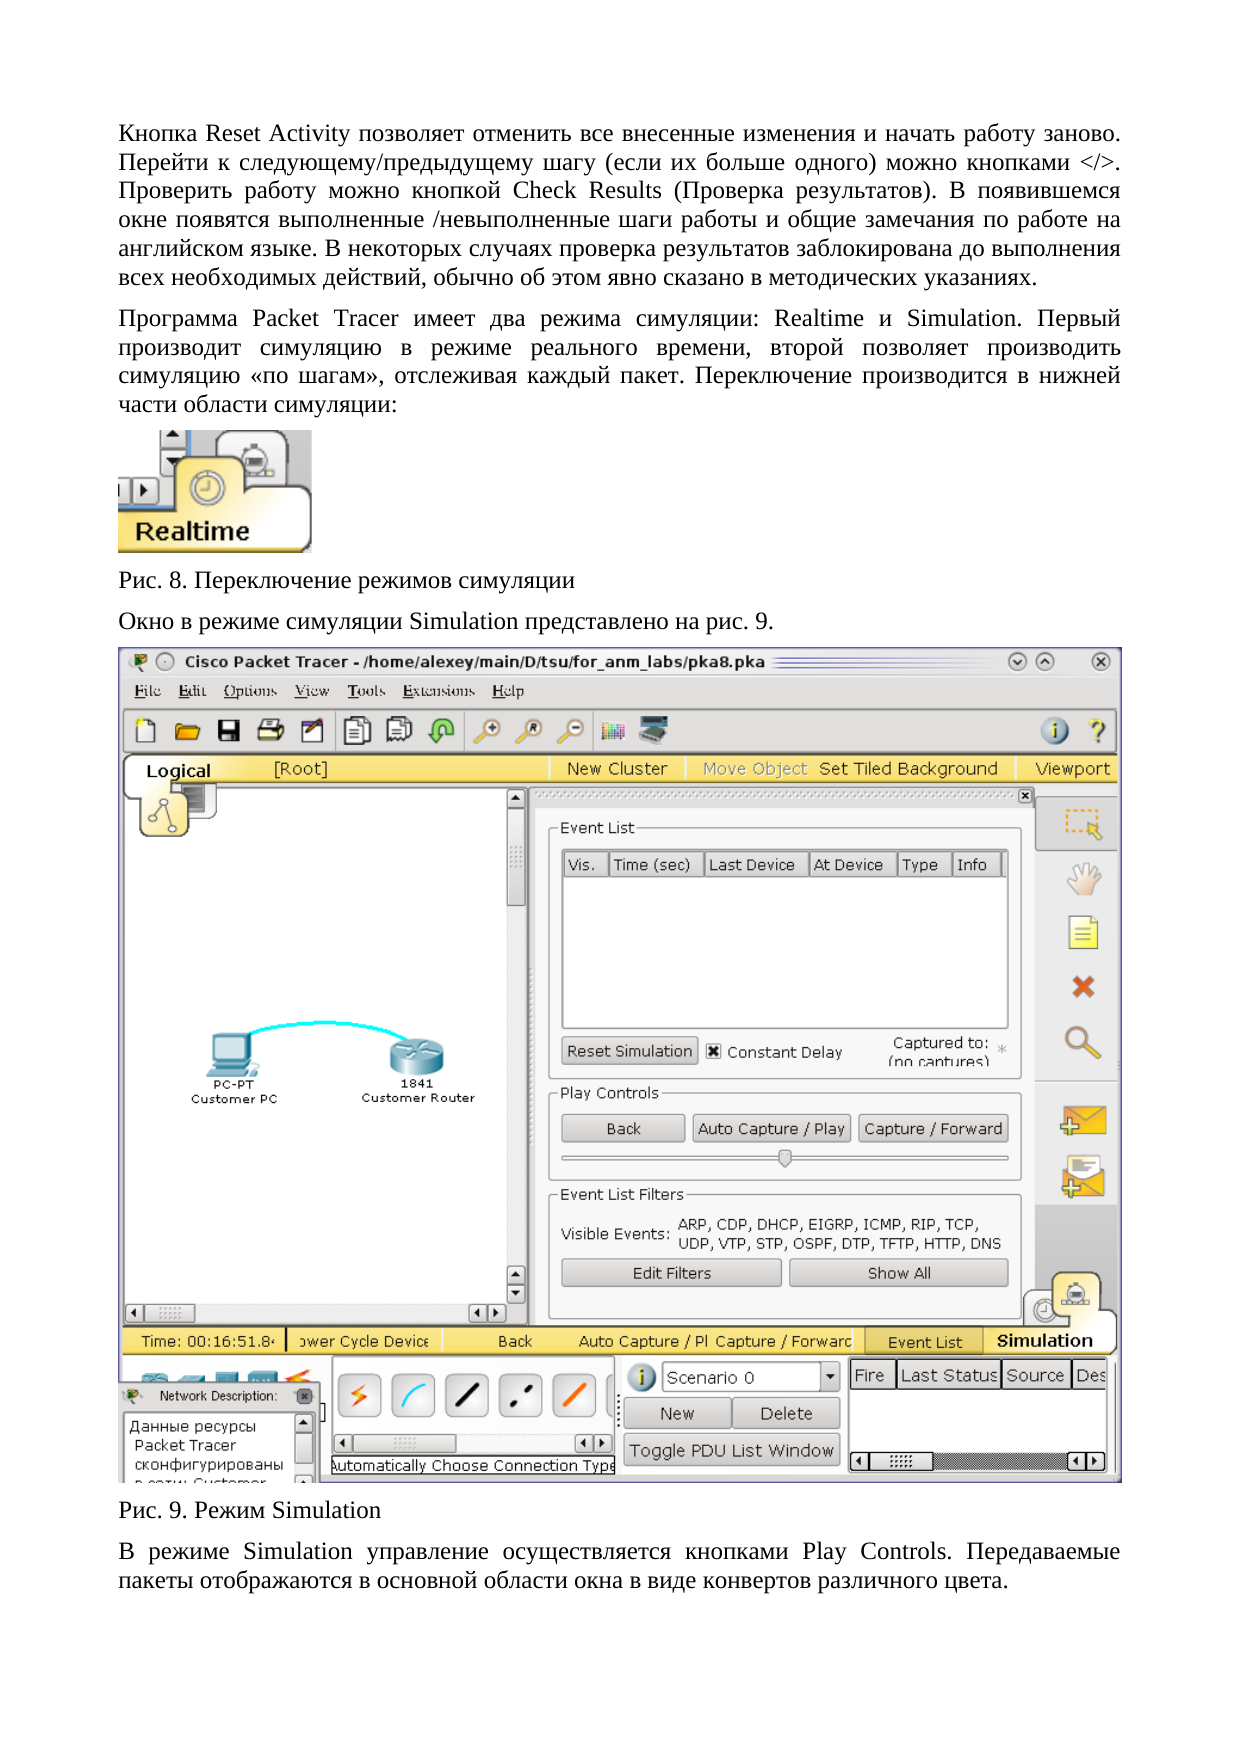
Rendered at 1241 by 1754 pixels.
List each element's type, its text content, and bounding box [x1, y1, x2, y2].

text Кнопка Reset Activity позволяет отменить все внесенные изменения и начать работу заново. Перейти к следующему/предыдущему шагу (если их больше одного) можно кнопками </>. Проверить работу можно кнопкой Check Results (Проверка результатов). В появившемся окне появятся выполненные /невыполненные шаги работы и общие замечания по работе на английском языке. В некоторых случаях проверка результатов заблокирована до выполнения всех необходимых действий, обычно об этом явно сказано в методических указаниях. [118, 118, 1122, 291]
text Программа Packet Tracer имеет два режима симуляции: Realtime и Simulation. Первый производит симуляцию в режиме реального времени, второй позволяет производить симуляцию «по шагам», отслеживая каждый пакет. Переключение производится в нижней части области симуляции: [118, 303, 1122, 418]
picture [118, 647, 1122, 1483]
text Рис. 8. Переключение режимов симуляции [118, 565, 1122, 594]
text Рис. 9. Режим Simulation [118, 1495, 1122, 1523]
text В режиме Simulation управление осуществляется кнопками Play Controls. Передаваемые пакеты отображаются в основной области окна в виде конвертов различного цвета. [118, 1536, 1122, 1593]
text Окно в режиме симуляции Simulation представлено на рис. 9. [118, 606, 1122, 635]
picture [118, 430, 312, 553]
